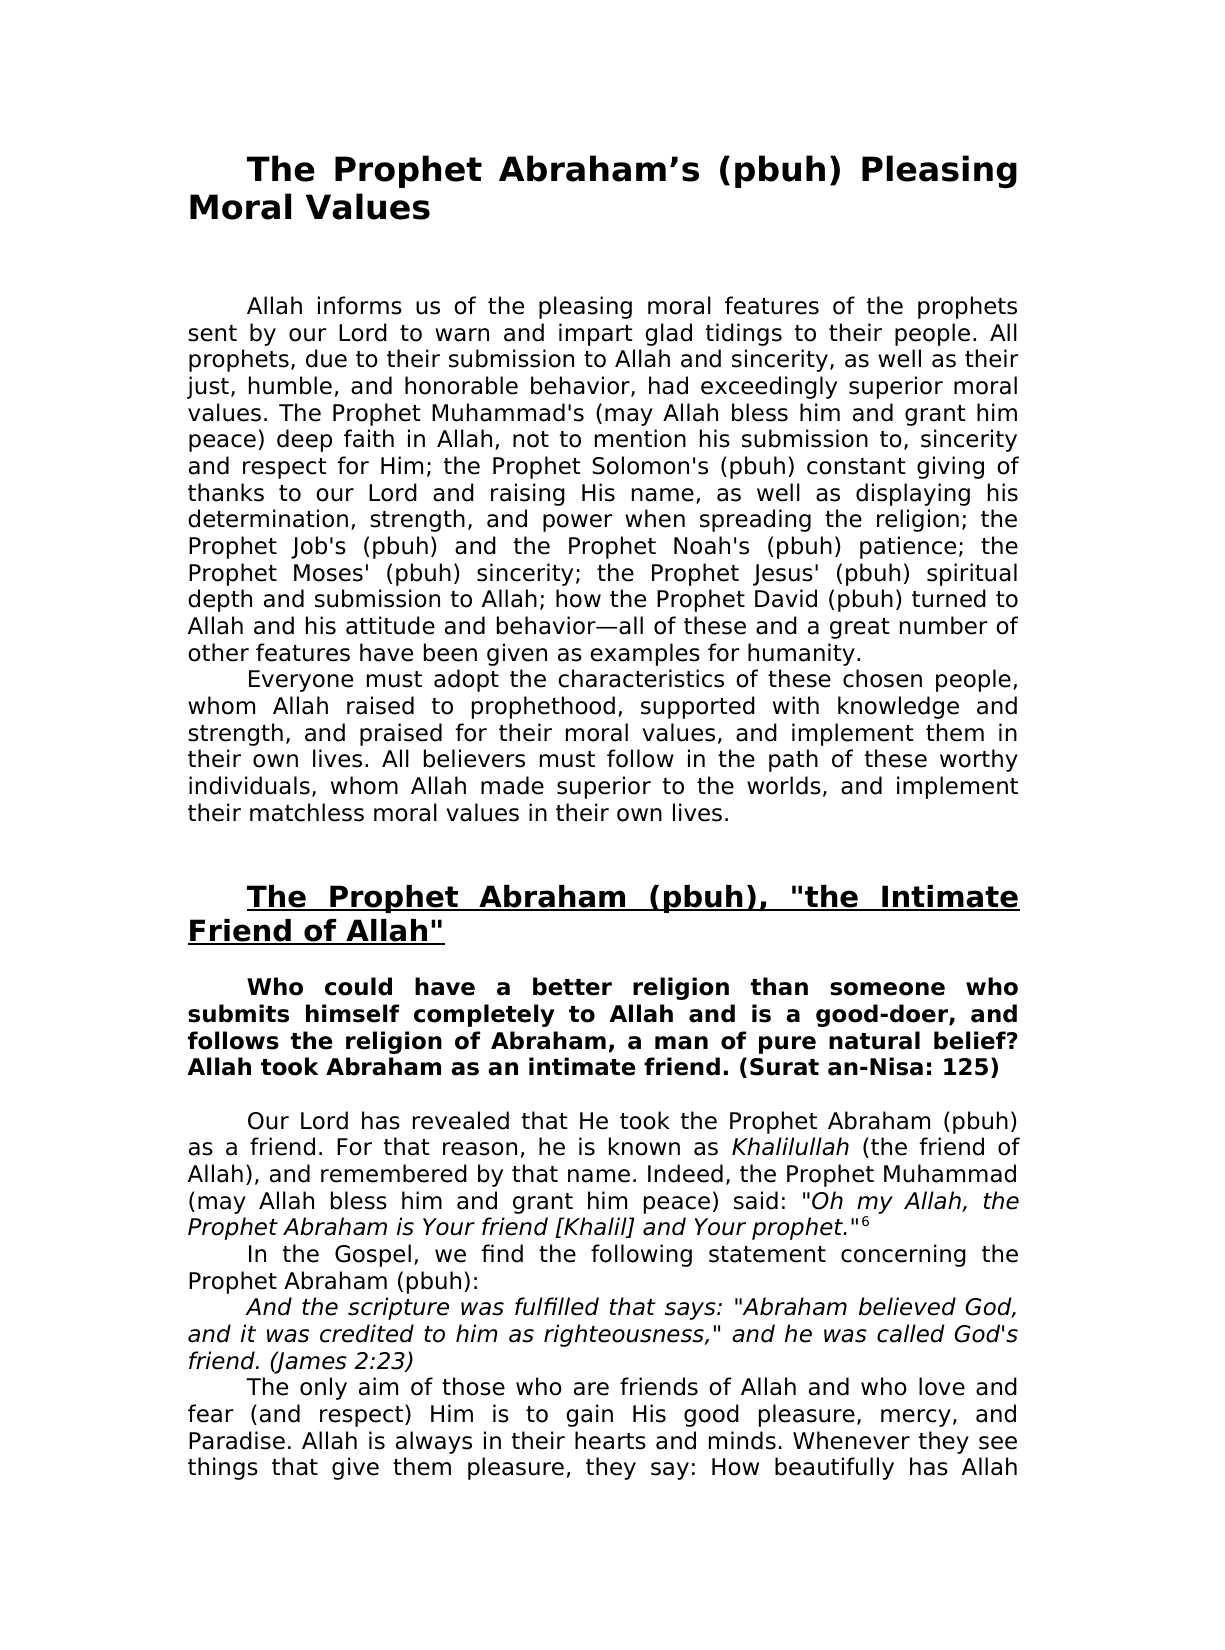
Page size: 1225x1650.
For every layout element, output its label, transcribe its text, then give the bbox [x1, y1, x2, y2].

text Our Lord has revealed that He took the Prophet Abraham (pbuh) as a friend. For that reason, he is known as Khalilullah (the friend of Allah), and remembered by that name. Indeed, the Prophet Muhammad (may Allah bless him and grant him peace) said: "Oh my Allah, the Prophet Abraham is Your friend [Khalil] and Your prophet."6 [187, 1108, 1020, 1241]
text And the scripture was fulfilled that says: "Abraham believed God, and it was credited to him as righteousness," and he was called God's friend. (James 2:23) [187, 1294, 1020, 1374]
text Who could have a better religion than someone who submits himself completely to Allah and is a good-doer, and follows the religion of Abraham, a man of pure natural belief? Allah took Abraham as an intimate friend. (Surat an-Nisa: 125) [187, 974, 1020, 1081]
text The only aim of those who are friends of Allah and who love and fear (and respect) Him is to gain His good pleasure, mercy, and Paradise. Allah is always in their hearts and minds. Whenever they see things that give them pleasure, they say: How beautifully has Allah [187, 1374, 1020, 1481]
text The Prophet Abraham (pbuh), "the Intimate Friend of Allah" [187, 880, 1020, 948]
text Allah informs us of the pleasing moral features of the prophets sent by our Lord to warn and impart glad tidings to their people. All prophets, due to their submission to Allah and sincerity, as well as their just, humble, and honorable behavior, had exceedingly superior moral values. The Prophet Muhammad's (may Allah bless him and grant him peace) deep faith in Allah, not to mention his submission to, sincerity and respect for Him; the Prophet Solomon's (pbuh) constant giving of thanks to our Lord and raising His name, as well as displaying his determination, strength, and power when spreading the religion; the Prophet Job's (pbuh) and the Prophet Noah's (pbuh) patience; the Prophet Moses' (pbuh) sincerity; the Prophet Jesus' (pbuh) spiritual depth and submission to Allah; how the Prophet David (pbuh) turned to Allah and his attitude and behavior—all of these and a great number of other features have been given as examples for humanity. [187, 293, 1020, 667]
text Everyone must adopt the characteristics of these chosen people, whom Allah raised to prophethood, supported with knowledge and strength, and praised for their moral values, and implement them in their own lives. All believers must follow in the path of these worthy individuals, whom Allah made superior to the worlds, and implement their matchless moral values in their own lives. [187, 667, 1020, 827]
text The Prophet Abraham’s (pbuh) Pleasing Moral Values [187, 150, 1020, 228]
text In the Gospel, we find the following statement concerning the Prophet Abraham (pbuh): [187, 1241, 1020, 1294]
